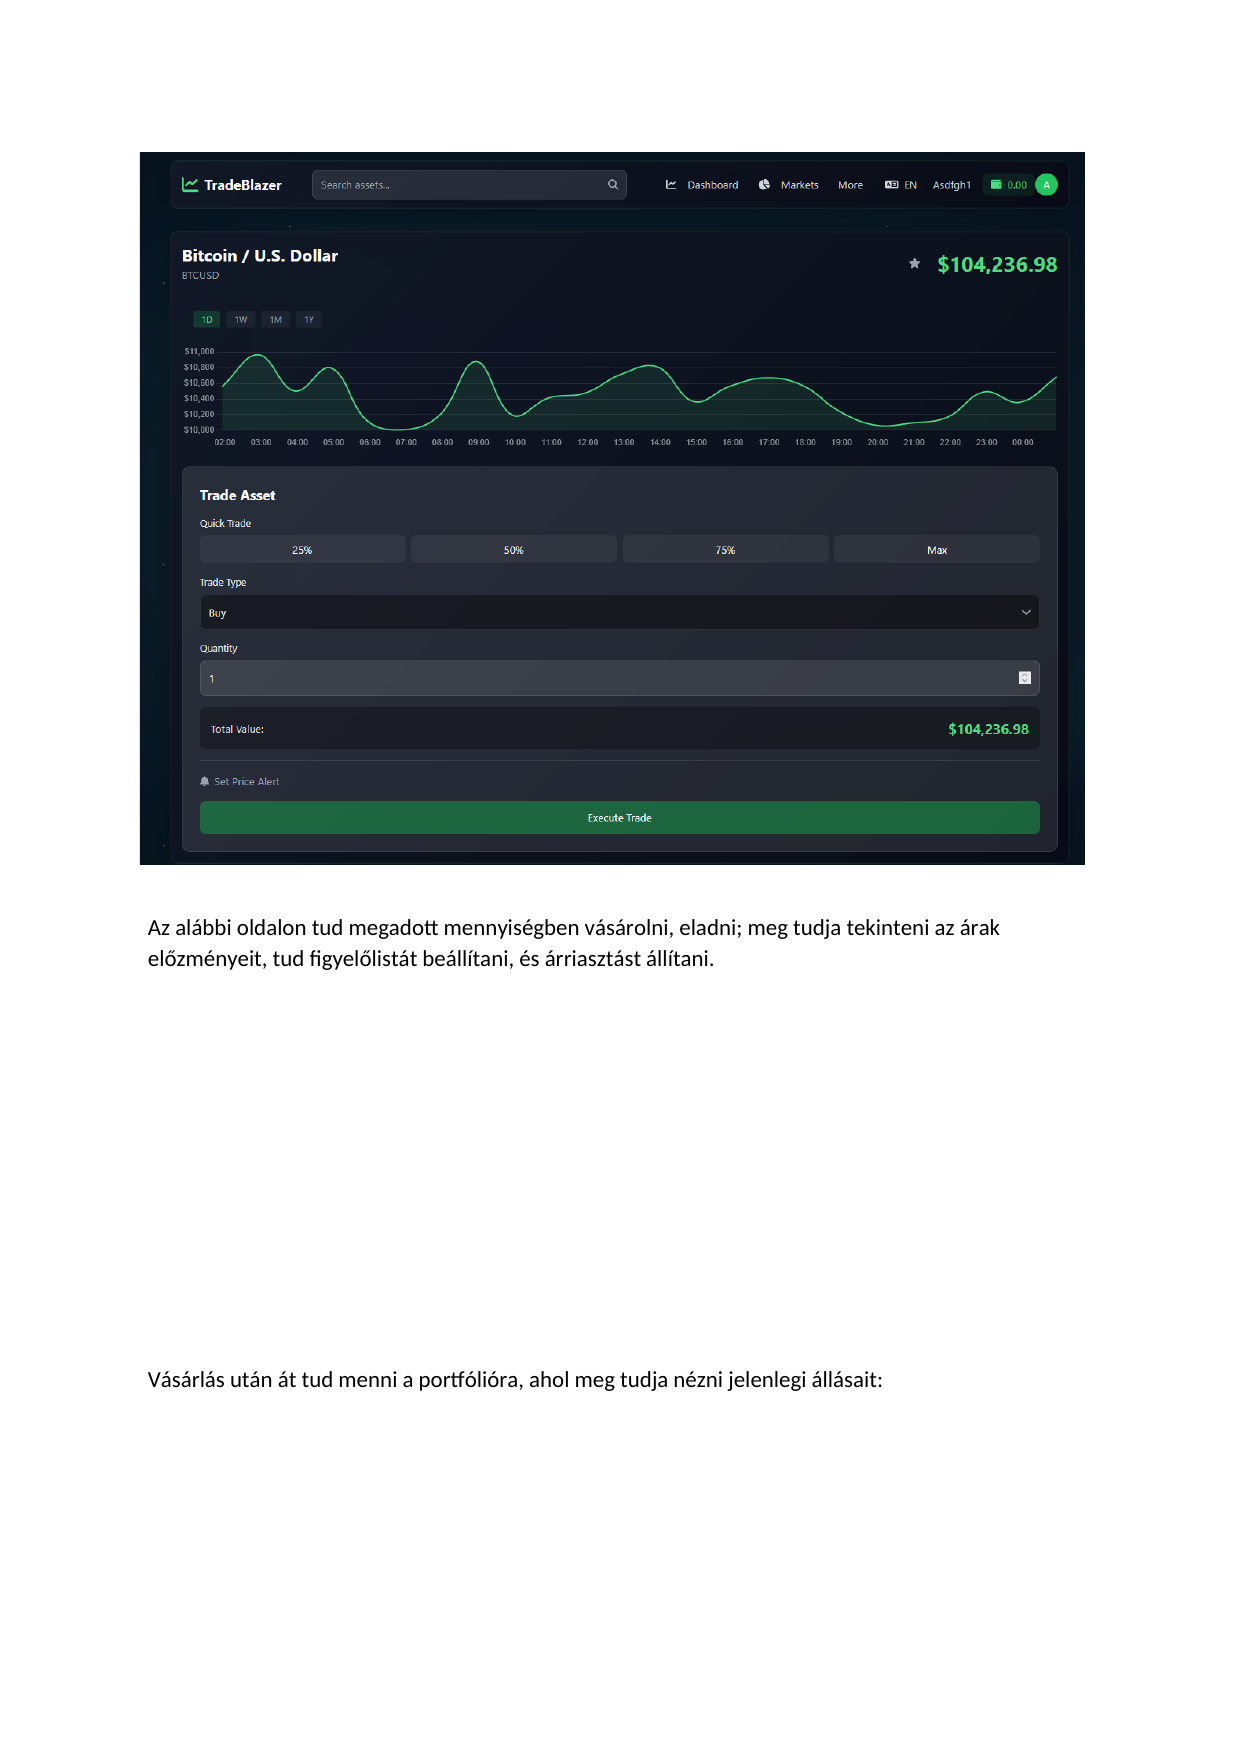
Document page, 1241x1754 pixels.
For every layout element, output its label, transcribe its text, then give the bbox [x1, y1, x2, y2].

picture [139, 152, 1085, 865]
text Vásárlás után át tud menni a portfólióra, ahol meg tudja nézni jelenlegi állásait: [148, 1366, 1093, 1393]
text Az alábbi oldalon tud megadott mennyiségben vásárolni, eladni; meg tudja tekinteni az árak előzményeit, tud figyelőlistát beállítani, és árriasztást állítani. [148, 913, 1093, 972]
